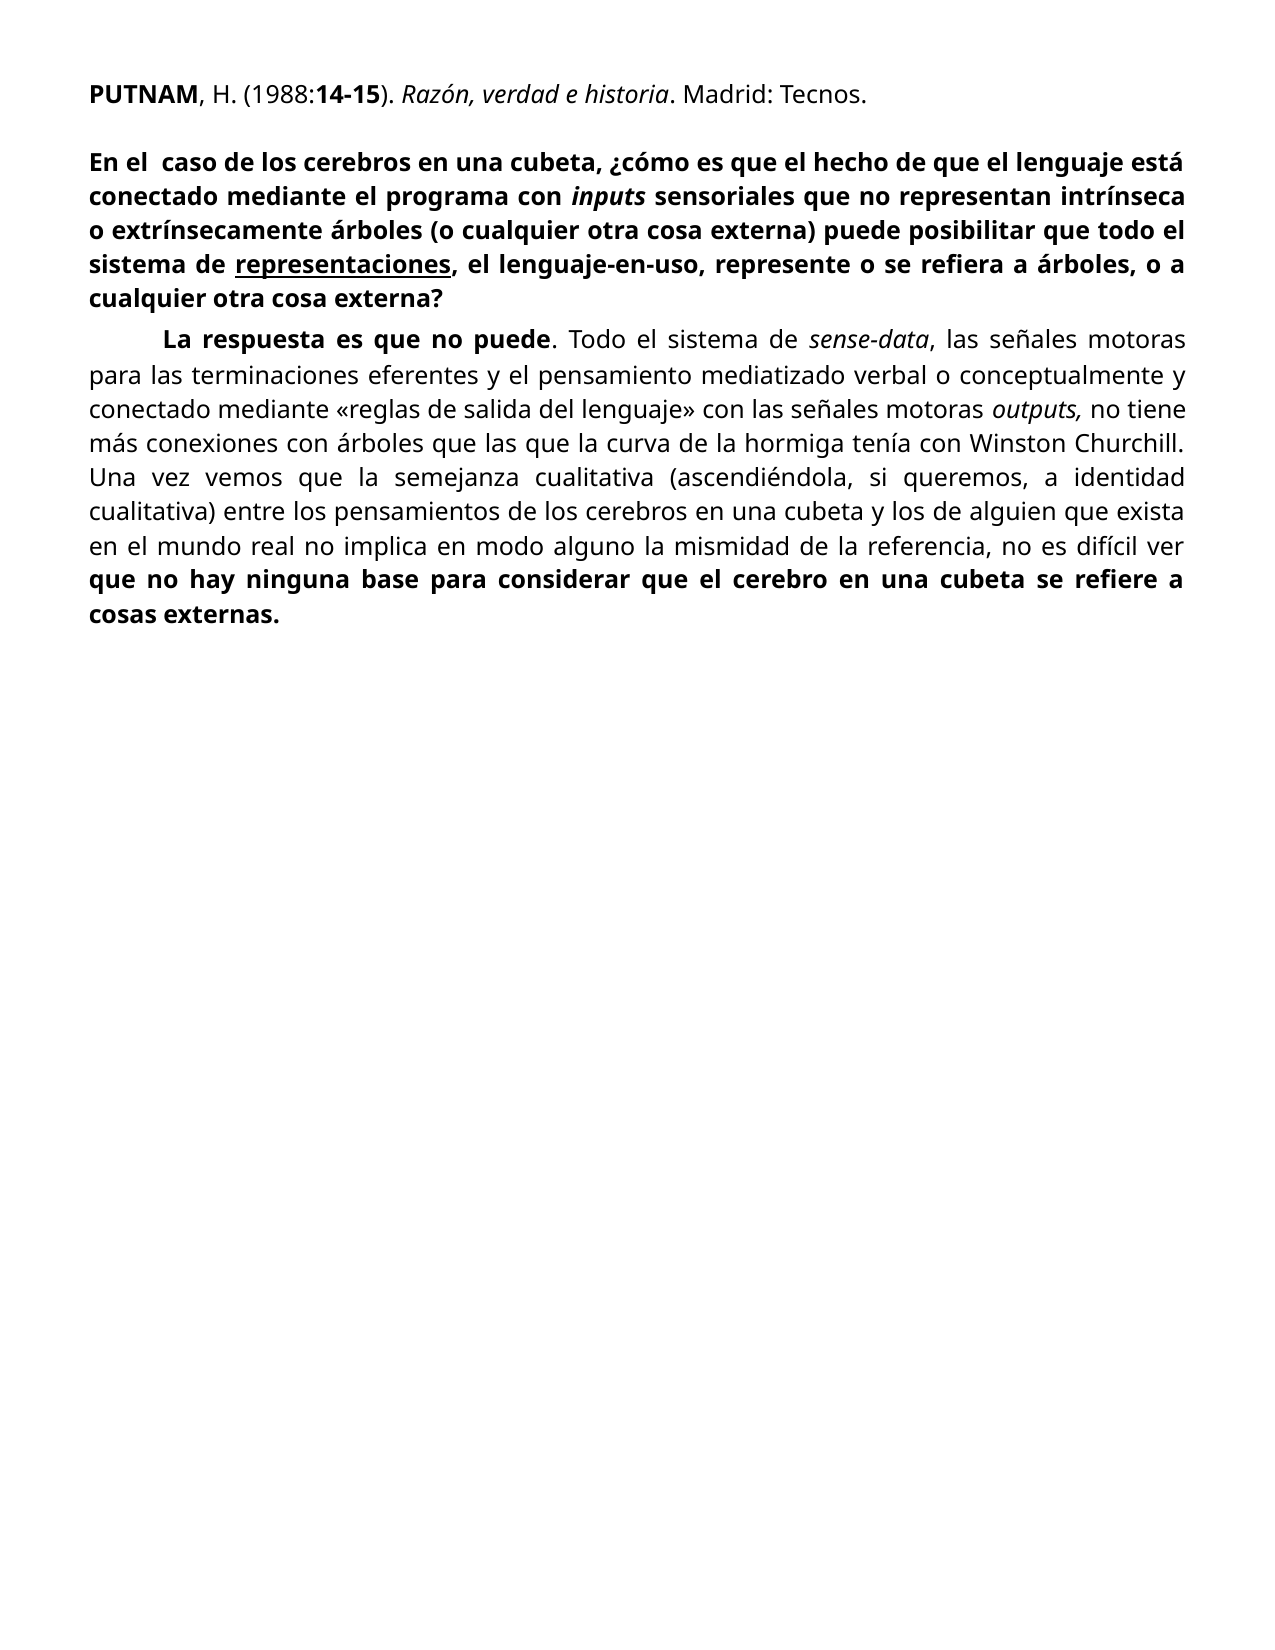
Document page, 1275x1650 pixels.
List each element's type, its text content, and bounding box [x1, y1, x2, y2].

text En el caso de los cerebros en una cubeta, ¿cómo es que el hecho de que el lenguaje está conectado mediante el programa con inputs sensoriales que no representan intrínseca o extrínsecamente árboles (o cualquier otra cosa externa) puede posibilitar que todo el sistema de representaciones, el lenguaje-en-uso, represente o se refiera a árboles, o a cualquier otra cosa externa? [88, 145, 1186, 315]
text PUTNAM, H. (1988:14-15). Razón, verdad e historia. Madrid: Tecnos. [88, 77, 1186, 111]
text La respuesta es que no puede. Todo el sistema de sense-data, las señales motoras para las terminaciones eferentes y el pensamiento mediatizado verbal o conceptualmente y conectado mediante «reglas de salida del lenguaje» con las señales motoras outputs, no tiene más conexiones con árboles que las que la curva de la hormiga tenía con Winston Churchill. Una vez vemos que la semejanza cualitativa (ascendiéndola, si queremos, a identidad cualitativa) entre los pensamientos de los cerebros en una cubeta y los de alguien que exista en el mundo real no implica en modo alguno la mismidad de la referencia, no es difícil ver que no hay ninguna base para considerar que el cerebro en una cubeta se refiere a cosas externas. [88, 315, 1186, 630]
